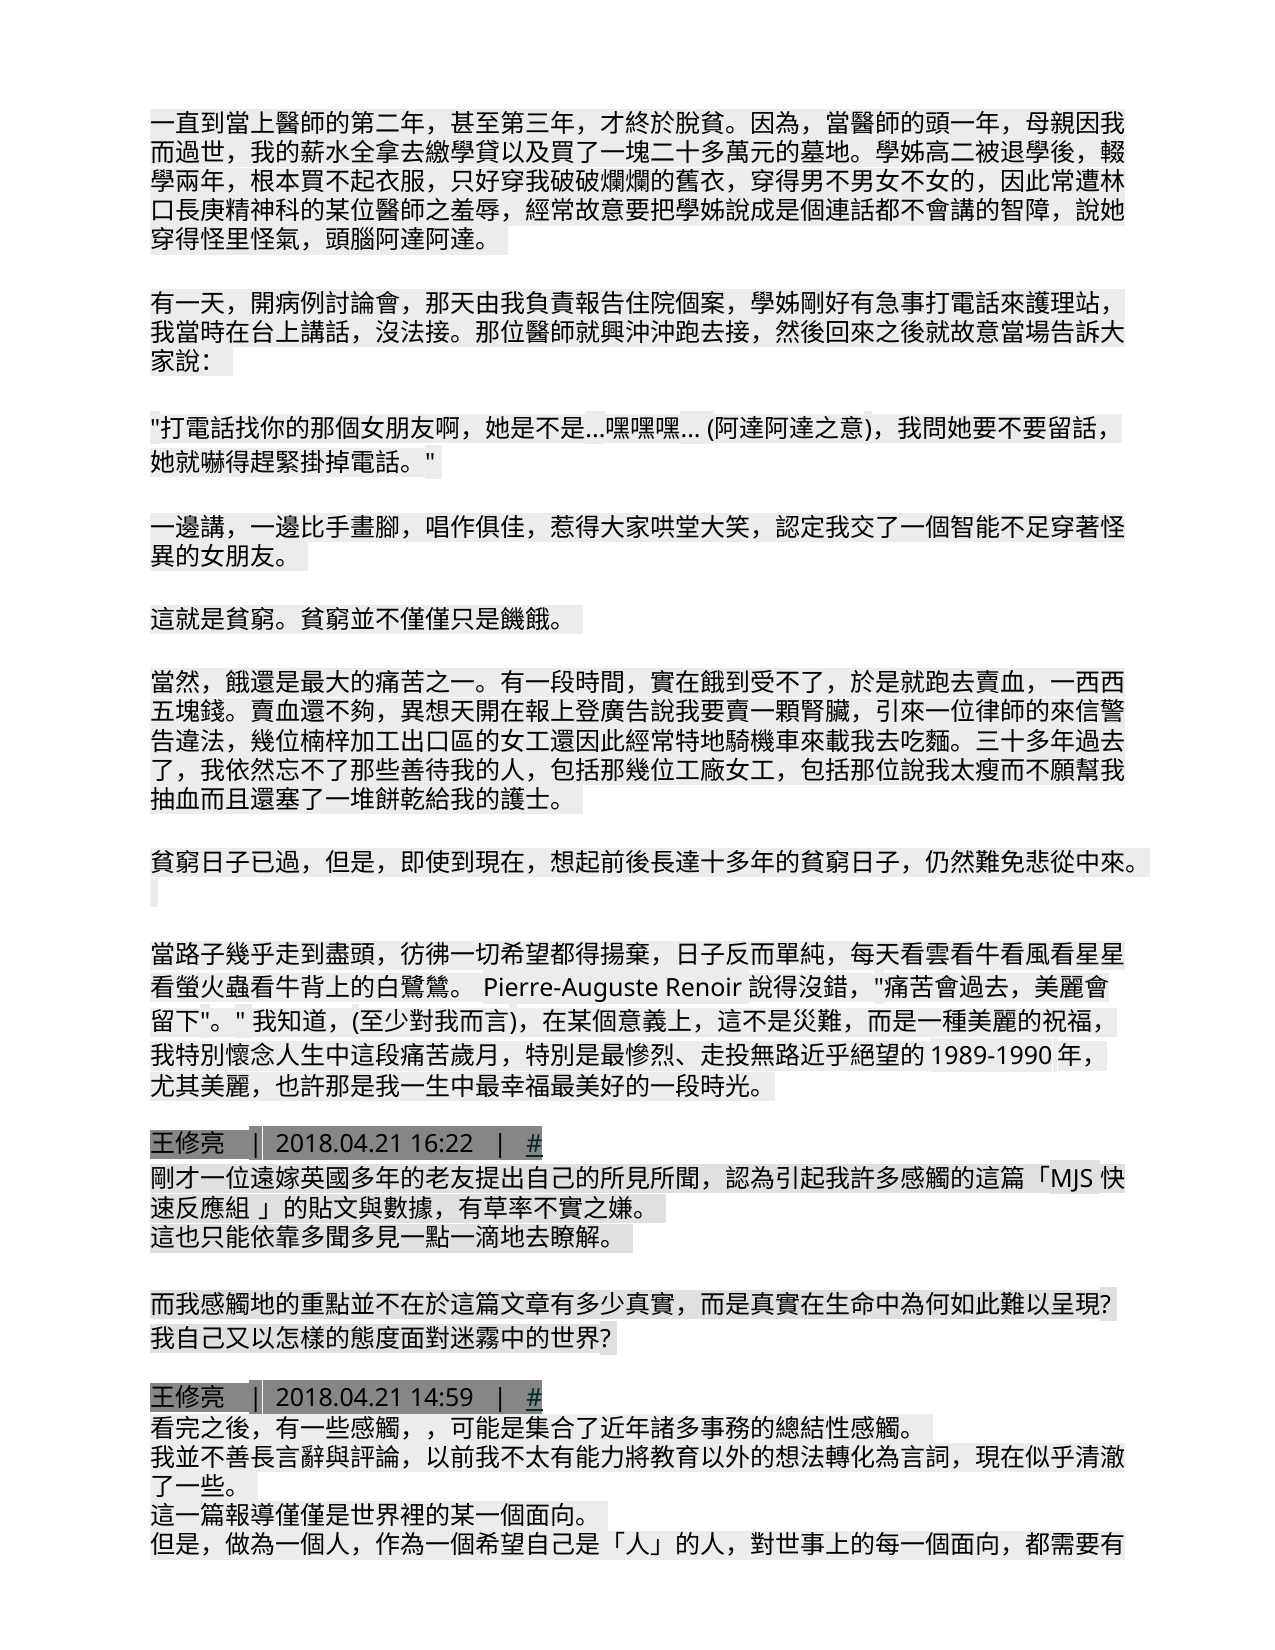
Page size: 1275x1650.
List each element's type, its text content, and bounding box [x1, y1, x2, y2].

text 王修亮 | 2018.04.21 14:59 | # [150, 1380, 1125, 1414]
text 剛才一位遠嫁英國多年的老友提出自己的所見所聞，認為引起我許多感觸的這篇「MJS 快速反應組 」的貼文與數據，有草率不實之嫌。 這也只能依靠多聞多見一點一滴地去瞭解。 而我感觸地的重點並不在於這篇文章有多少真實，而是真實在生命中為何如此難以呈現? 我自己又以怎樣的態度面對迷霧中的世界? [150, 1160, 1125, 1355]
text 這很容易查證啊。底下是今年 (2018年) 2月針對貧窮問題的英國國會調查報告： http://researchbriefings.files.parliament.uk/documents/SN07096/SN07096.pdf 先說妳貼的英文部份，這樣一些數據 (所謂14萬人缺電缺糧食) 的確相當 "草率不實"，不過卻是嚴重低估，而非高估。英國有六千五百多萬人口，怎麼可能只有14萬個窮人？真實的情況是：後面還要再加上兩個零。沒有錯，就是 1千4百萬。也就是說，五個英國人之中就有一個是窮人，而且其中16歲以下的兒童就佔了四百多萬人。 窮分兩種，一種是相對貧窮，一種是絕對貧窮，不管採用哪一種，數字相去不遠。這裏有個簡單摘要： How many people are in poverty? In 2016/17: 10.4 million people were in relative low income BHC (16% of the population), about the same as the year before. 8.9 million were in absolute low income BHC (14%), down 500,000 from the year before. 14.3 million were in relative low income AHC (22%), up 300,000 from the year before. 12.4 million were in absolute low income AHC (19%), down 400,000 from the year before. Looking specifically at children: 2.7 million children were in relative low income BHC (19% of children), about the same as the year before. 2.2 million were in absolute low income BHC (16%), down 200,000 from the year before. 4.1 million were in relative low income AHC (30%), up 100,000 from the year before. 3.5 million were in absolute low income AHC (26%), down 200,000 from the year before. AHC 指的是扣掉居住支出後，BHC則是尚未扣除房屋支出。 至於妳貼的中文部份，那就根本是存心胡扯了。香港有7百多萬人口，官方最新公布的貧窮人數是135萬，也是大約五分之一的貧窮人口，哪有可能連1千4百個人都不到？ 每個國家或社會的物價與開支狀況落差太大，因此一般都會根據內部實際購買力來定義貧窮。在大陸許多鄉鎮，也許一個月300人民幣就勉強夠用，但若在英國恐怕活不了三天。 如果根據聯合國的赤貧 (極端貧窮) 標準，則是一天花1.9美元以下。依此定義，全世界約有將近八億的赤貧人口，其中三分之一在印度，其中大約一成二在中國，也就是說，中國大約還有一億人生活在國際定義的赤貧線底下。 根據世界銀行的統計，從1981年到2012年這30年間，全球赤貧人口大幅減少了11億。在這段期間內，中國的赤貧人口減少7.9億，佔了全球脫貧人口的 72%。中國曾經是全世界最窮的國家之一，將近九成 (88%) 的人赤貧，短短30年，如今只剩2%。中國官方把目標訂在2020年，要讓所有中國人全部脫貧。你不得不承認這是人類史上一個前所未見的偉大成就。 也許是因為我自己曾經度過長達大約12年的極端貧窮，因此對於貧窮問題特別關注。沒窮過沒餓過的人，根本不可能懂得什麼叫貧窮。 從念國中二年級起，一直到當上醫師為止，扣掉高中三年的衣食無憂，另外那12年之中，一年三百六十五天能吃一頓飽飯的日子不會超過五天，餓成皮包骨，只剩四十幾公斤；將近十年沒有熱水洗澡，買不起肥皂，衛生紙到處偷，搭火車永遠都是躲在廁所逃票；念大學時，有幾個月時間甚至窮到根本租不起房子，於是就乾脆睡在高雄火車站，半夜常被警察驅趕；一兩星期沒洗澡是常事，因為冬天洗冷水太痛苦；外形狼狽醜陋滿身異味，經常四處遭人嘲笑羞辱。 當時曾撿了兩三隻流浪狗，與我一同睡在地上。我每天會四處去自助餐店找餿食給牠們吃。有一年大過年，放長假天數特別長，所有店都關門，一連餓了五天，其中有一隻比較老的叫 "來來"，於是就餓死了。當我找到食物回到家時，"來來" 的肚子，已經被另外一隻給吃掉了，整個內臟都吃光。 一直到當上醫師的第二年，甚至第三年，才終於脫貧。因為，當醫師的頭一年，母親因我而過世，我的薪水全拿去繳學貸以及買了一塊二十多萬元的墓地。學姊高二被退學後，輟學兩年，根本買不起衣服，只好穿我破破爛爛的舊衣，穿得男不男女不女的，因此常遭林口長庚精神科的某位醫師之羞辱，經常故意要把學姊說成是個連話都不會講的智障，說她穿得怪里怪氣，頭腦阿達阿達。 有一天，開病例討論會，那天由我負責報告住院個案，學姊剛好有急事打電話來護理站，我當時在台上講話，沒法接。那位醫師就興沖沖跑去接，然後回來之後就故意當場告訴大家說： "打電話找你的那個女朋友啊，她是不是...嘿嘿嘿... (阿達阿達之意)，我問她要不要留話，她就嚇得趕緊掛掉電話。" 一邊講，一邊比手畫腳，唱作俱佳，惹得大家哄堂大笑，認定我交了一個智能不足穿著怪異的女朋友。 這就是貧窮。貧窮並不僅僅只是饑餓。 當然，餓還是最大的痛苦之一。有一段時間，實在餓到受不了，於是就跑去賣血，一西西五塊錢。賣血還不夠，異想天開在報上登廣告說我要賣一顆腎臟，引來一位律師的來信警告違法，幾位楠梓加工出口區的女工還因此經常特地騎機車來載我去吃麵。三十多年過去了，我依然忘不了那些善待我的人，包括那幾位工廠女工，包括那位說我太瘦而不願幫我抽血而且還塞了一堆餅乾給我的護士。 貧窮日子已過，但是，即使到現在，想起前後長達十多年的貧窮日子，仍然難免悲從中來。 當路子幾乎走到盡頭，彷彿一切希望都得揚棄，日子反而單純，每天看雲看牛看風看星星看螢火蟲看牛背上的白鷺鷥。 Pierre-Auguste Renoir 說得沒錯，"痛苦會過去，美麗會留下"。" 我知道，(至少對我而言)，在某個意義上，這不是災難，而是一種美麗的祝福，我特別懷念人生中這段痛苦歲月，特別是最慘烈、走投無路近乎絕望的1989-1990年，尤其美麗，也許那是我一生中最幸福最美好的一段時光。 [150, 75, 1125, 1101]
text 王修亮 | 2018.04.21 16:22 | # [150, 1126, 1125, 1160]
text 看完之後，有一些感觸，，可能是集合了近年諸多事務的總結性感觸。 我並不善長言辭與評論，以前我不太有能力將教育以外的想法轉化為言詞，現在似乎清澈了一些。 這一篇報導僅僅是世界裡的某一個面向。 但是，做為一個人，作為一個希望自己是「人」的人，對世事上的每一個面向，都需要有所接觸，並有系統的質疑，透過交叉對比來盡力釐清可能的真實。例如英國的貧窮人口數據是否正確等等。 政治是集人類之惡大成的事物，它的基層確實是熱血、理想、公益、行動，乃至於改革，但在群體運作的複雜過程中，大體來說成就更多的是人性之惡→貪婪、謊言與霸凌。 正如白頭盔組織，從正義使者被揭發，證實，原來只是個拿人錢財演假戲的說謊者。詐欺著世界人基層的熱血、理想、公益、行動，乃至於改革。 又如民進黨的轉型正義，穿戴著基層的熱血、理想、公益、行動，乃至於改革的外衣，行使貪婪、謊言與霸凌的行動。 我不信任人類，也不信任自己。 肉身與靈魂無可如何的並存著，在失去本能，追逐群體流行的人工社會裡，彼此殺伐吞噬，想做到自我融合均衡極為困難。 「我欲仁，仁斯至矣」對常人終究遙不可及，頓悟之後的日常磨練處處陷阱，不知不覺就坎入黑洞。 所以我得努力探索自己所能所用，以求深知自己的弱點與貪婪，以便做我目前可以繼續做下去的事務。 自知自覺。 這不一定能做好，即使年至耳順，我仍不信任自己的思考與判斷。 所以我只敢做個有所不為的狷者，沒能力，我不做，免得越做越傷害了人我環境。 但並不表示我「甚麼也不要去做免得多做多錯」。 我終究在驚滔駭浪中做了一輩子的國小教育改革，即使錯誤很多，即使深知自己的無知與環境的貧乏，我在此位，我理所當然應該做。 繼續在國小教育上努力於熱血、理想、公益、行動，乃至於改革，直至我死亡為止。不為甚麼，我只是想做一個人。 我也很清楚這一切行動不過是及身而止，女兒有她獨立的天命，不會也不該繼承我，學生一樣各自擁有獨立的天命，會走往自己的價值方向，生命不會留下任何痕跡，而生命的意義也不在於留下任何痕跡，這一生僅僅是我自己的選擇與努力。 生命只是過程。 生命不在於希望別人記住甚麼。 「千秋萬歲名，寂寞身後事」? 沒有千秋萬歲，也沒有寂寞，我只是我。 我不懂如何連結臉書的版面，只好把這篇文章整個複製過來。 ............................................... MJS 快速反應組 1 小時 · 英國貧困家庭真相：家中沒有電和食物 很多英國家庭沒有電供應，和沒有食物，因真的負擔不起。兩個調查，殘酷地反應生活在貧窮線下的事實，一個英國政府要面對的問題。 根據一個英國組織調查，英國有大約十四萬戶家庭沒有電力供應，因為負擔不起電費。 組織指不能忍受有這麼多家庭，生活欠决熱力，欠决照明下生活。有些人能克服這種環境，但也有其他人因此帶來心理，生身的損害。 調查指這些家庭，有43%不能資付家居日常開支。29% 不能付樓宇供款，或交租金。39% 要靠借貸或信用卡透支來應負生活需要。有50%人向親戚或朋友借貸。有30%人需要行路回到工作崗位，因負擔不起交通費。 ..................... ——————————————————- 香港如果有，不要說14萬個家庭，有一千四百個家庭這樣生活，政府要人頭落地了。香港政府又綜援，又山果金，又交通津貼，又傷殘津貼，又書簿費津貼，又活動津貼，又三糧，又跪低等，仍然被泛民政棍日駡夜駡，派極香港人也不滿意。 ＂恨死英國人＂。 當年我有個英國朋友，在英國做警察pc守白金漢宮門口，後來申請來港當警察，一來到香港便做督察，後升至警司。娶了中國老婆生了仔，拿一大筆錢退休回英國老家，月月繼續有長俸。相對他在英國的朋友，真是天淵之別。 怪不得英國留戀這一塊殖民地，因為可以巧立名目抽水，如所有政府車輛，郵筒，水渠蓋要用英國貨，招標時總是為英國提供的服務，度身訂造標書，例如英國標準的防火設備，顧問合約等。 現在英國又脫歐，日子過得特別困難，當然想起香港這隻肥羊，想盡辦法，延續其影響力。另一方面，為了搵錢，更加不理道德人道責任，為沙地阿拉伯提供軍火，來攻擊也門平民目標，做成近五千名兒童喪生，也門全國所有兒童需要援助，不用說老人婦女了。 但奇怪地，英國可以和美國，法國，拿出接近十四億五千萬港元的飛彈，空襲敘利亞，為救助當地兒童，更真金白銀去資助，敍利亞非政府組織，白頭盔在敘利亞的＂工作＂。 其實英國在想什麼呢？聰明的你，一定可以幫助我解答問題。 為何香港傳媒不報呢。 所以英國需要有錢的中國人，不需要又冇錢，又不懂英文的拿龍獅旗的港獨份子，英國自己也有不小懂英語的白皮膚窮人，英國只需要這些港獨份子的血就夠了。 最後這一點，你一定明白的。 Bleak reality of UK’s poorest families revealed: Households without power &; food Many British families have no electricity and some are going without meals – purely 全because they can’t afford it. Two surveys have revealed the harsh truth of living below the poverty line, raising questions for the government. Citizens Advice and the Living Wage Foundation have revealed just how hard it is for those struggling across the UK. According to Citizens Advice, as many as 140,000 households are without power because they can’t afford to top up their prepay meters. Citizens Advice Chief Executive Gillian Guy said it’s “unacceptable that so many vulnerable households are being left without heat and light.” She added that “for some people self-disconnection is easily managed, but for many others it is an extremely stressful experience that can have harmful physical and emotional effects.” The investigation also found that 43 percent of those struggling had fallen behind on household bills, 29 percent had fallen behind on mortgage or rent payments, and 37 percent had topped up their monthly income with a credit card or loan. Over than 50 percent had borrowed money from a friend or relative to keep them going, while 30 percent had walked to work as they couldn’t afford to catch transport. Shadow Work and Pensions Secretary Margaret Greenwood said: “These shocking findings lay bare the reality of life on low pay for working families in the UK. Parents are skipping meals, falling behind on basic household bills and walking to work because they cannot afford fares. “Nearly half of part-time jobs are paid below the Living Wage and over two-thirds of those are done by women. People are working hard for their families, but the Tories are failing them by leaving them at risk of debt and hunger.” https://www.facebook.com/RTUKnews/posts/1932574113699129 [150, 1414, 1125, 1560]
